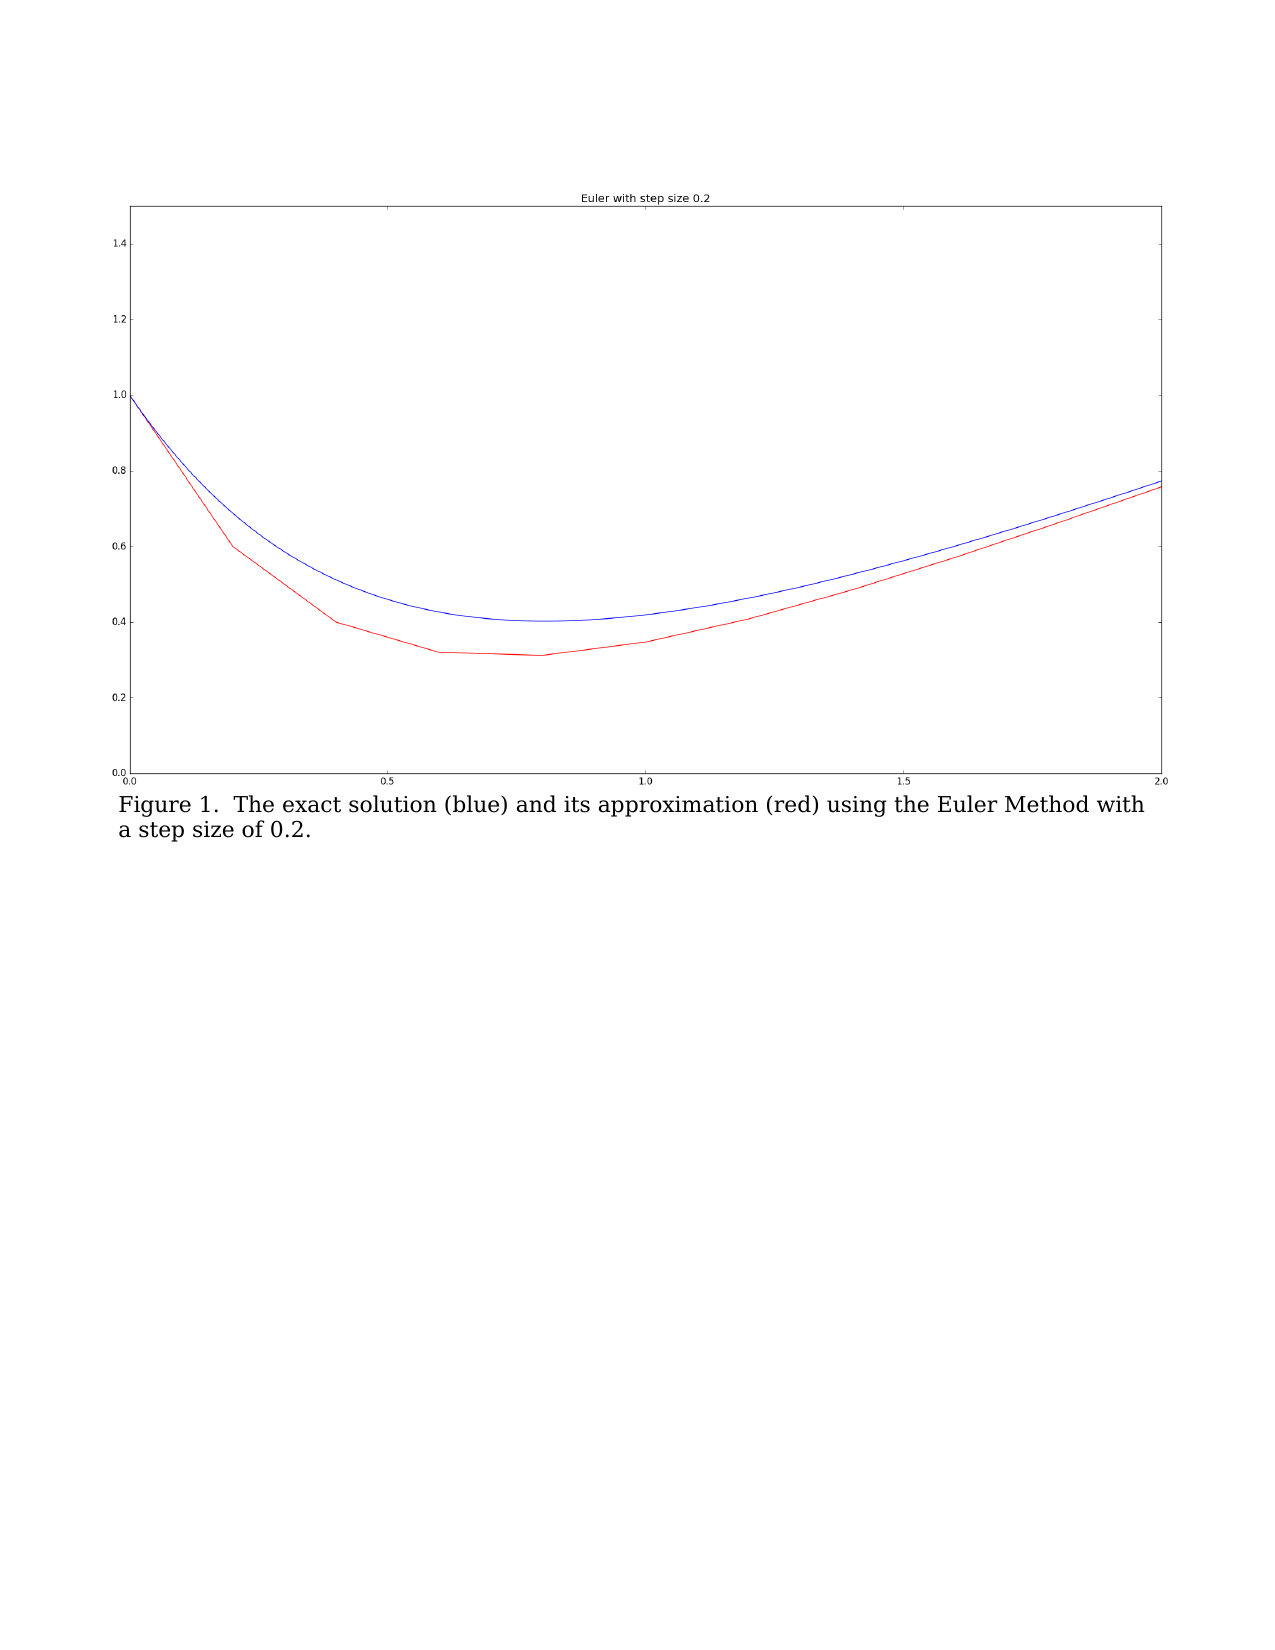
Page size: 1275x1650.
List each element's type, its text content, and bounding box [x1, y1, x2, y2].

text [118, 176, 1157, 184]
text Figure 1. The exact solution (blue) and its approximation (red) using the Euler Method with a step size of 0.2. [118, 792, 1157, 843]
